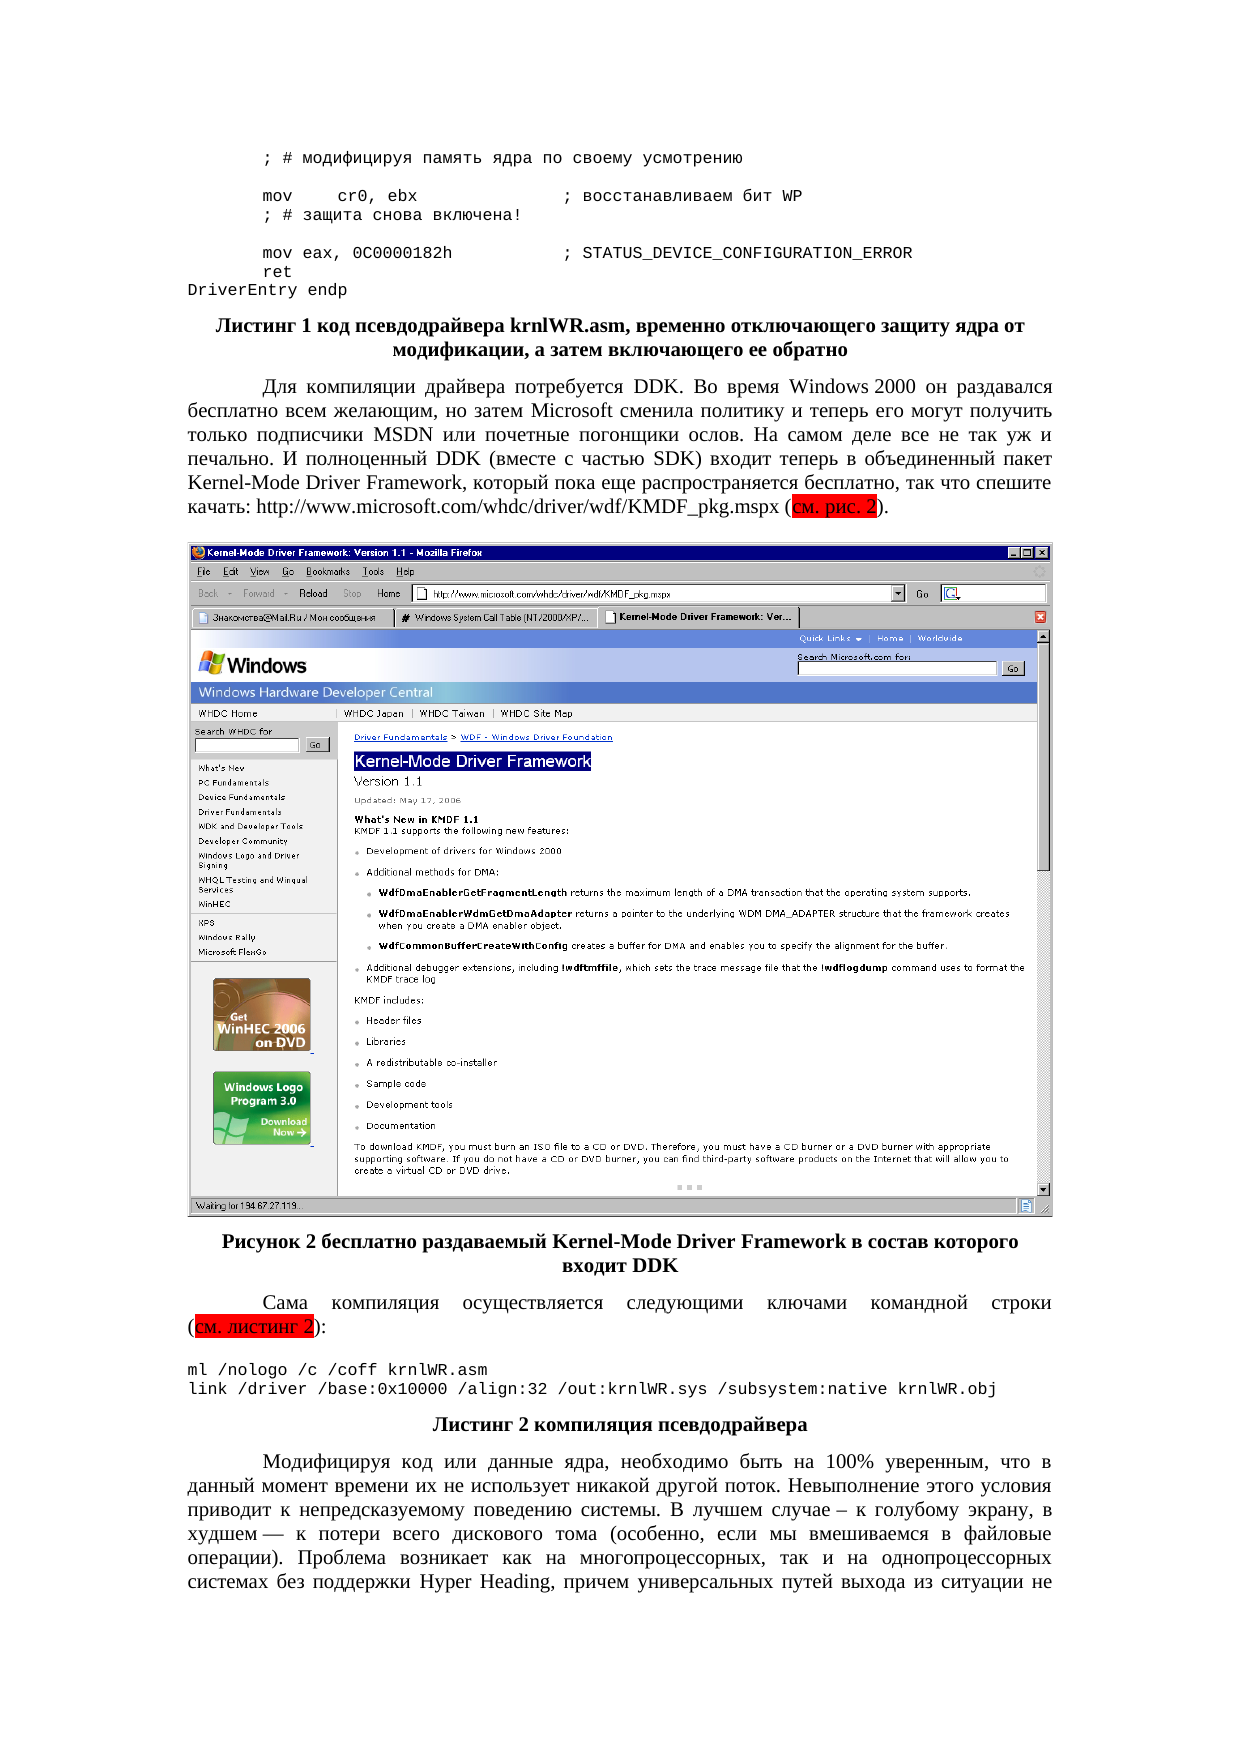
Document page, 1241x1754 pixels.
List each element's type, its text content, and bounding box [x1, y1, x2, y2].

text ml /nologo /c /coff krnlWR.asm [187, 1362, 1053, 1381]
text ; # защита снова включена! [187, 207, 1053, 225]
picture [187, 542, 1053, 1217]
text ret [187, 263, 1053, 282]
text Листинг 2 компиляция псевдодрайвера [187, 1412, 1053, 1436]
text Сама компиляция осуществляется следующими ключами командной строки (см. листинг 2): [187, 1289, 1053, 1338]
text DriverEntry endp [187, 282, 1053, 301]
text mov cr0, ebx ; восстанавливаем бит WP [187, 188, 1053, 207]
text link /driver /base:0x10000 /align:32 /out:krnlWR.sys /subsystem:native krnlWR.obj [187, 1381, 1053, 1399]
text Листинг 1 код псевдодрайвера krnlWR.asm, временно отключающего защиту ядра от модификации, а затем включающего ее обратно [187, 313, 1053, 361]
text ; # модифицируя память ядра по своему усмотрению [187, 150, 1053, 169]
text mov eax, 0C0000182h ; STATUS_DEVICE_CONFIGURATION_ERROR [187, 244, 1053, 263]
text Рисунок 2 бесплатно раздаваемый Kernel-Mode Driver Framework в состав которого входит DDK [187, 1229, 1053, 1277]
text Модифицируя код или данные ядра, необходимо быть на 100% уверенным, что в данный момент времени их не использует никакой другой поток. Невыполнение этого условия приводит к непредсказуемому поведению системы. В лучшем случае – к голубому экрану, в худшем — к потери всего дискового тома (особенно, если мы вмешиваемся в файловые операции). Проблема возникает как на многопроцессорных, так и на однопроцессорных системах без поддержки Hyper Heading, причем универсальных путей выхода из ситуации не [187, 1448, 1053, 1593]
text Для компиляции драйвера потребуется DDK. Во время Windows 2000 он раздавался бесплатно всем желающим, но затем Microsoft сменила политику и теперь его могут получить только подписчики MSDN или почетные погонщики ослов. На самом деле все не так уж и печально. И полноценный DDK (вместе с частью SDK) входит теперь в объединенный пакет Kernel-Mode Driver Framework, который пока еще распространяется бесплатно, так что спешите качать: http://www.microsoft.com/whdc/driver/wdf/KMDF_pkg.mspx (см. рис. 2). [187, 374, 1053, 518]
